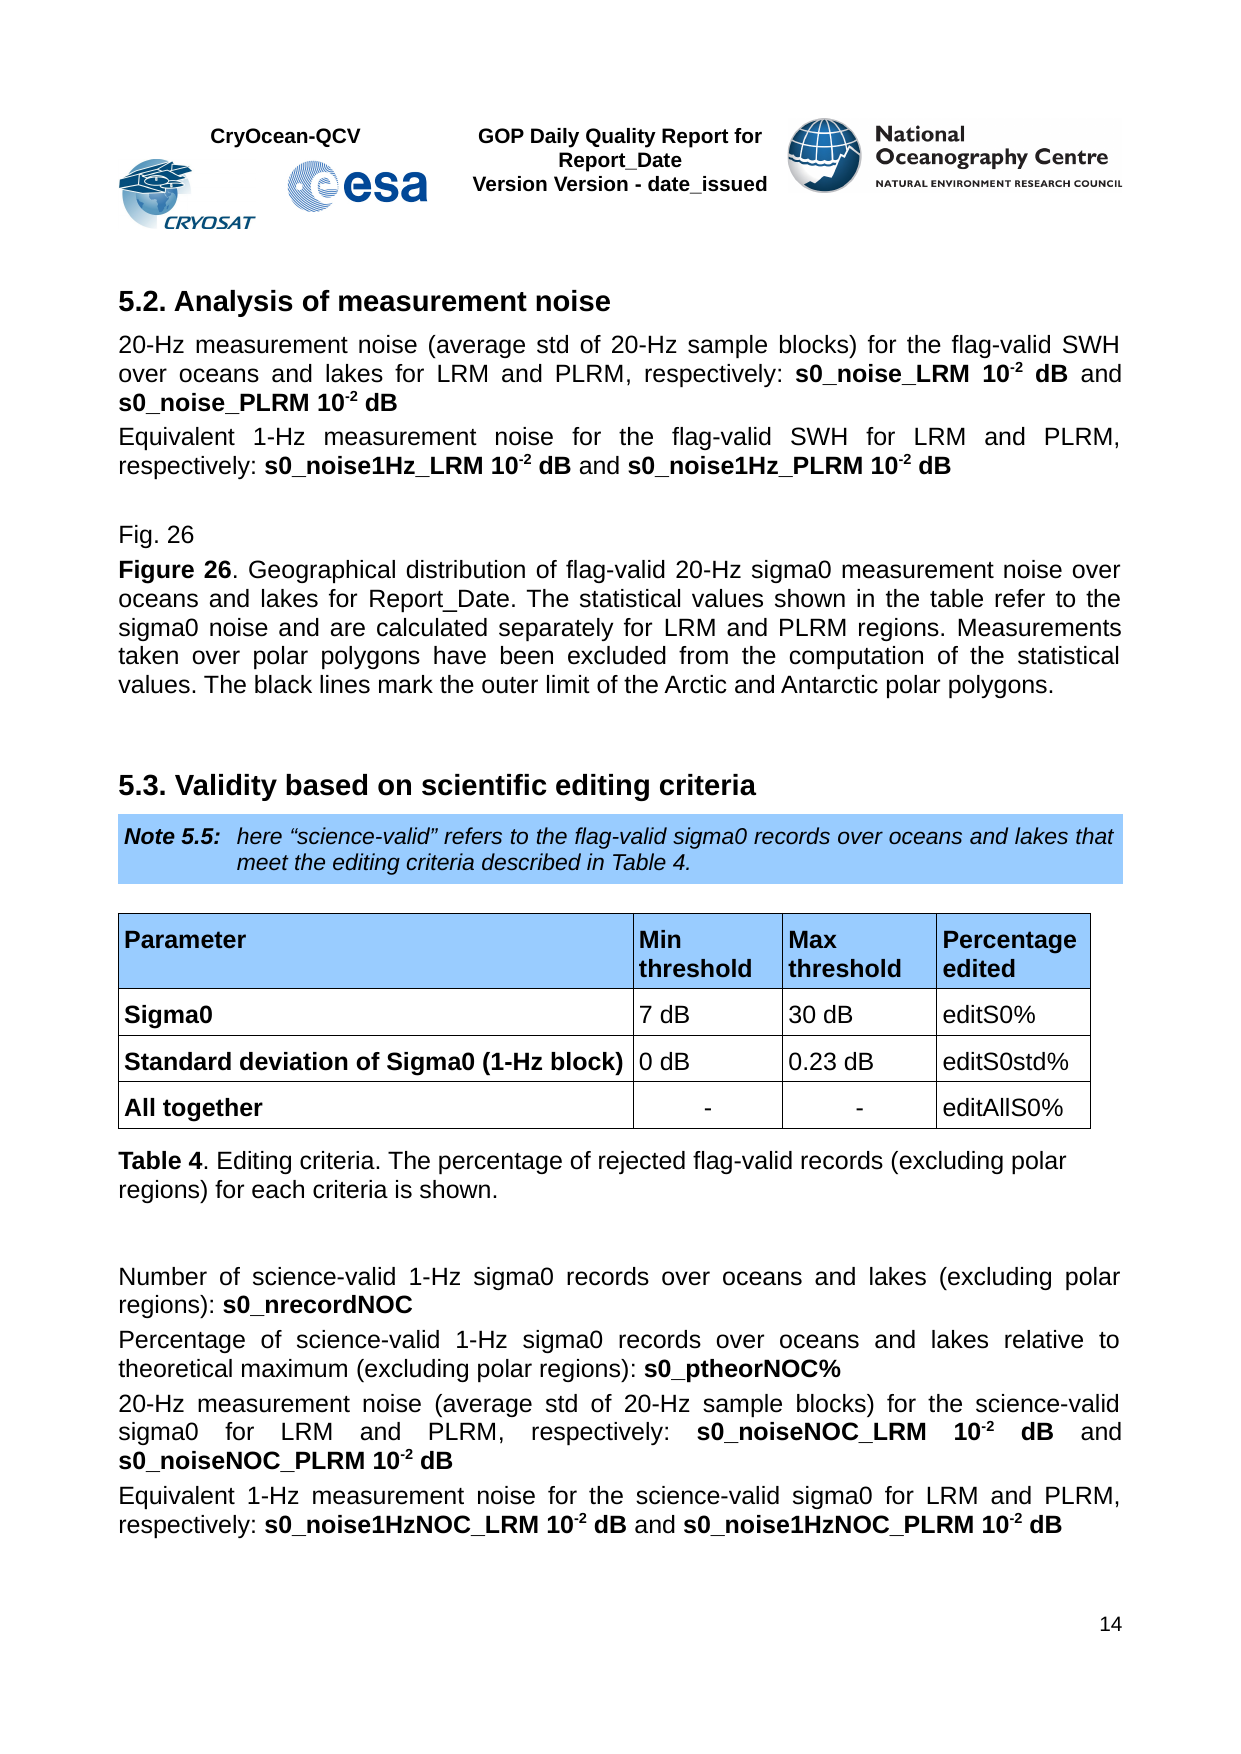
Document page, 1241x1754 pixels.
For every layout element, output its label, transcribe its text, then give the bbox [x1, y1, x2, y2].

table_cell - [634, 1082, 782, 1128]
table_cell All together [119, 1082, 633, 1128]
picture [118, 159, 256, 229]
table_cell 0.23 dB [783, 1036, 936, 1081]
table_cell Sigma0 [119, 989, 633, 1035]
table_cell - [783, 1082, 936, 1128]
text Equivalent 1-Hz measurement noise for the flag-valid SWH for LRM and PLRM, respectively: s0_noise1Hz_LRM 10-2 dB and s0_noise1Hz_PLRM 10-2 dB [118, 422, 1122, 480]
table_header here “science-valid” refers to the flag-valid sigma0 records over oceans and lakes that meet the editing criteria described in Table 4. [231, 814, 1123, 884]
picture [787, 118, 1123, 193]
text 5.3. Validity based on scientific editing criteria [118, 768, 1122, 802]
text Number of science-valid 1-Hz sigma0 records over oceans and lakes (excluding polar regions): s0_nrecordNOC [118, 1262, 1122, 1319]
table_header Max threshold [783, 914, 936, 988]
text Figure 26. Geographical distribution of flag-valid 20-Hz sigma0 measurement noise over oceans and lakes for Report_Date. The statistical values shown in the table refer to the sigma0 noise and are calculated separately for LRM and PLRM regions. Measurements taken over polar polygons have been excluded from the computation of the statistical values. The black lines mark the outer limit of the Arctic and Antarctic polar polygons. [118, 555, 1122, 699]
table_header Percentage edited [937, 914, 1090, 988]
table_header Note 5.5: [118, 814, 231, 884]
table_cell 30 dB [783, 989, 936, 1035]
text 20-Hz measurement noise (average std of 20-Hz sample blocks) for the flag-valid SWH over oceans and lakes for LRM and PLRM, respectively: s0_noise_LRM 10-2 dB and s0_noise_PLRM 10-2 dB [118, 330, 1122, 416]
table_cell editS0std% [937, 1036, 1090, 1081]
table_cell editS0% [937, 989, 1090, 1035]
text Fig. 26 [118, 520, 1122, 549]
table_cell editAllS0% [937, 1082, 1090, 1128]
table_cell 0 dB [634, 1036, 782, 1081]
text Percentage of science-valid 1-Hz sigma0 records over oceans and lakes relative to theoretical maximum (excluding polar regions): s0_ptheorNOC% [118, 1325, 1122, 1383]
picture [287, 159, 428, 212]
text 5.2. Analysis of measurement noise [118, 284, 1122, 318]
table_header Parameter [119, 914, 633, 988]
text Equivalent 1-Hz measurement noise for the science-valid sigma0 for LRM and PLRM, respectively: s0_noise1HzNOC_LRM 10-2 dB and s0_noise1HzNOC_PLRM 10-2 dB [118, 1481, 1122, 1538]
table_cell 7 dB [634, 989, 782, 1035]
text 20-Hz measurement noise (average std of 20-Hz sample blocks) for the science-valid sigma0 for LRM and PLRM, respectively: s0_noiseNOC_LRM 10-2 dB and s0_noiseNOC_PLRM 10-2 dB [118, 1389, 1122, 1475]
table_cell Standard deviation of Sigma0 (1-Hz block) [119, 1036, 633, 1081]
text Table 4. Editing criteria. The percentage of rejected flag-valid records (excluding polar regions) for each criteria is shown. [118, 1146, 1122, 1203]
table_header Min threshold [634, 914, 782, 988]
